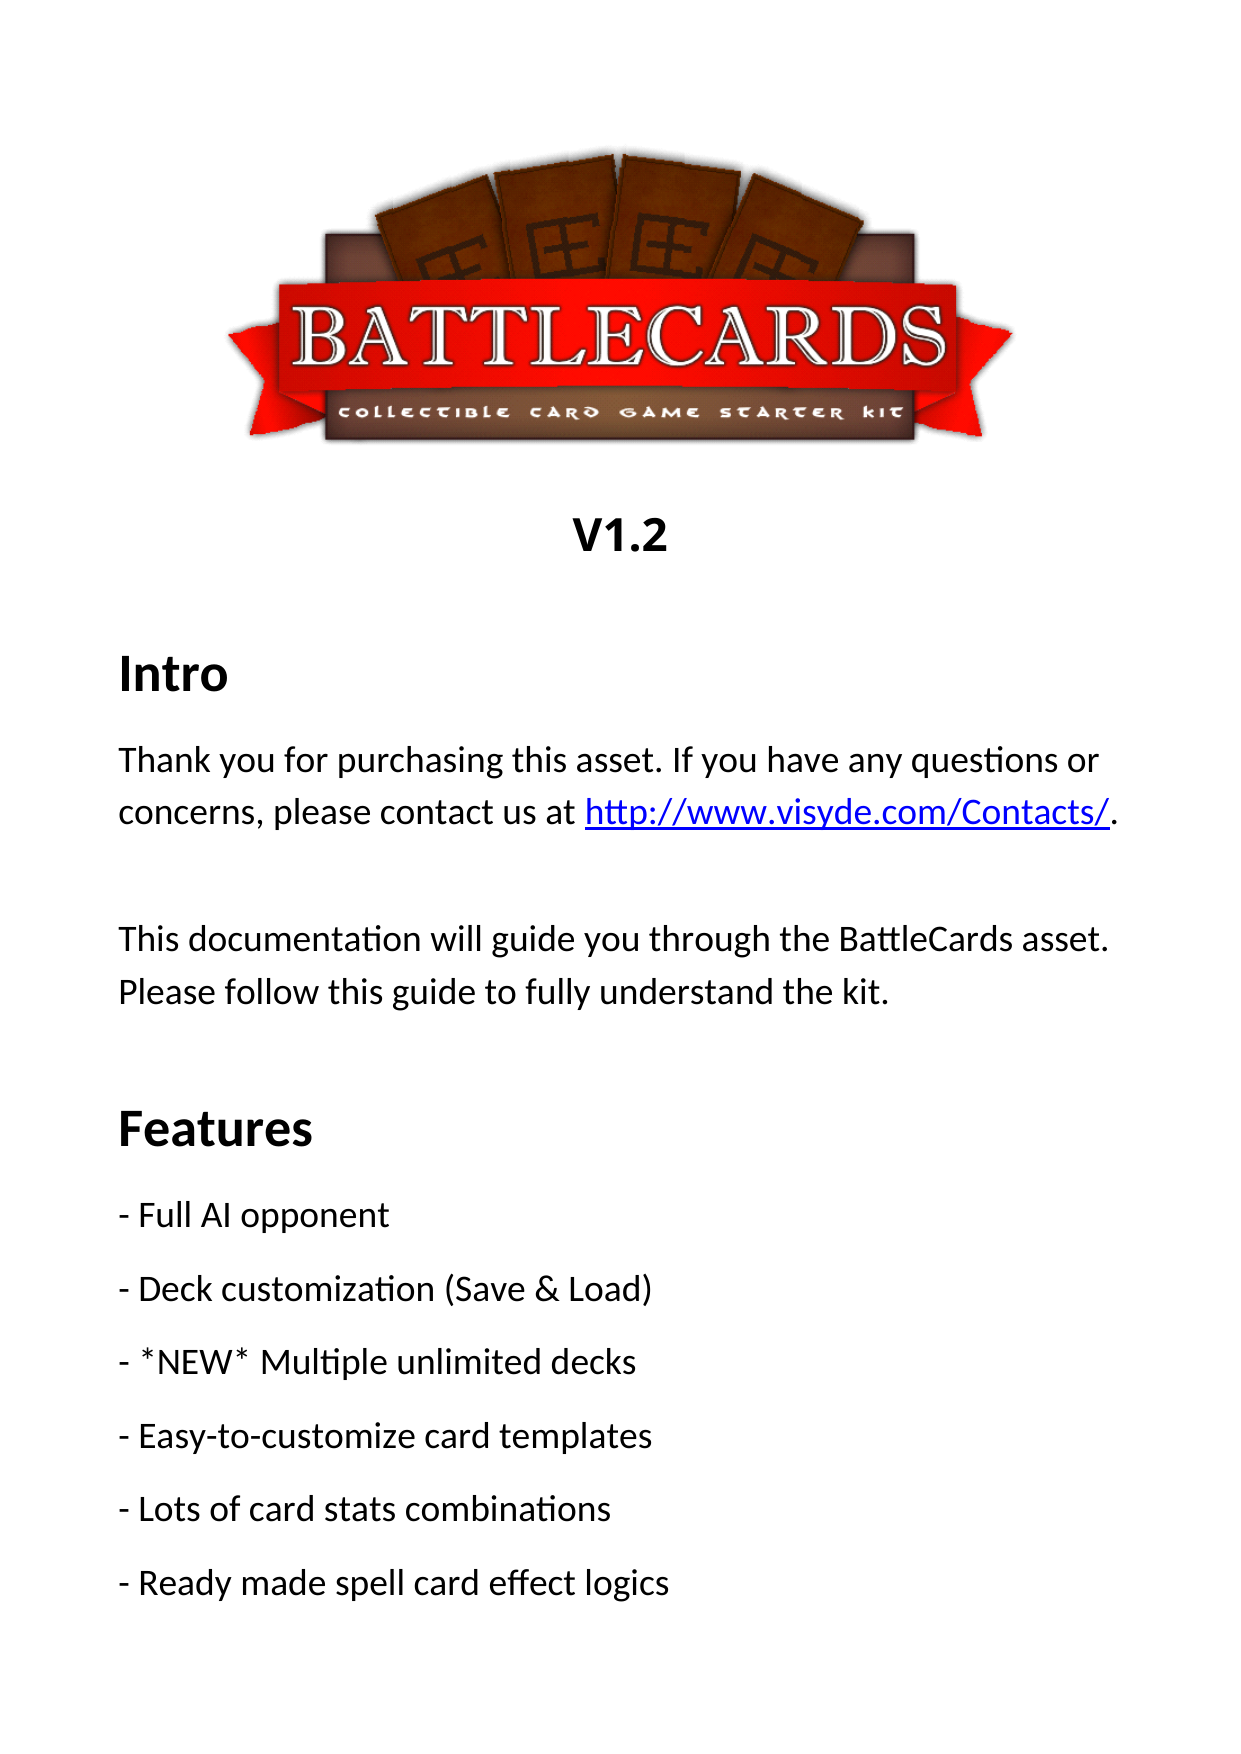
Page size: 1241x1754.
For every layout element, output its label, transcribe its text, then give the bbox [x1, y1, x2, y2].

text - Lots of card stats combinations [118, 1485, 1122, 1531]
text - Easy-to-customize card templates [118, 1412, 1122, 1457]
text - Full AI opponent [118, 1191, 1122, 1237]
text Features [118, 1094, 1122, 1160]
text - Ready made spell card effect logics [118, 1559, 1122, 1604]
text - *NEW* Multiple unlimited decks [118, 1338, 1122, 1384]
text - Deck customization (Save & Load) [118, 1264, 1122, 1310]
text V1.2 [118, 502, 1122, 565]
text This documentation will guide you through the BattleCards asset. Please follow this guide to fully understand the kit. [118, 915, 1122, 1013]
text Intro [118, 639, 1122, 705]
text Thank you for purchasing this asset. If you have any questions or concerns, please contact us at http://www.visyde.com/Contacts/. [118, 736, 1122, 834]
